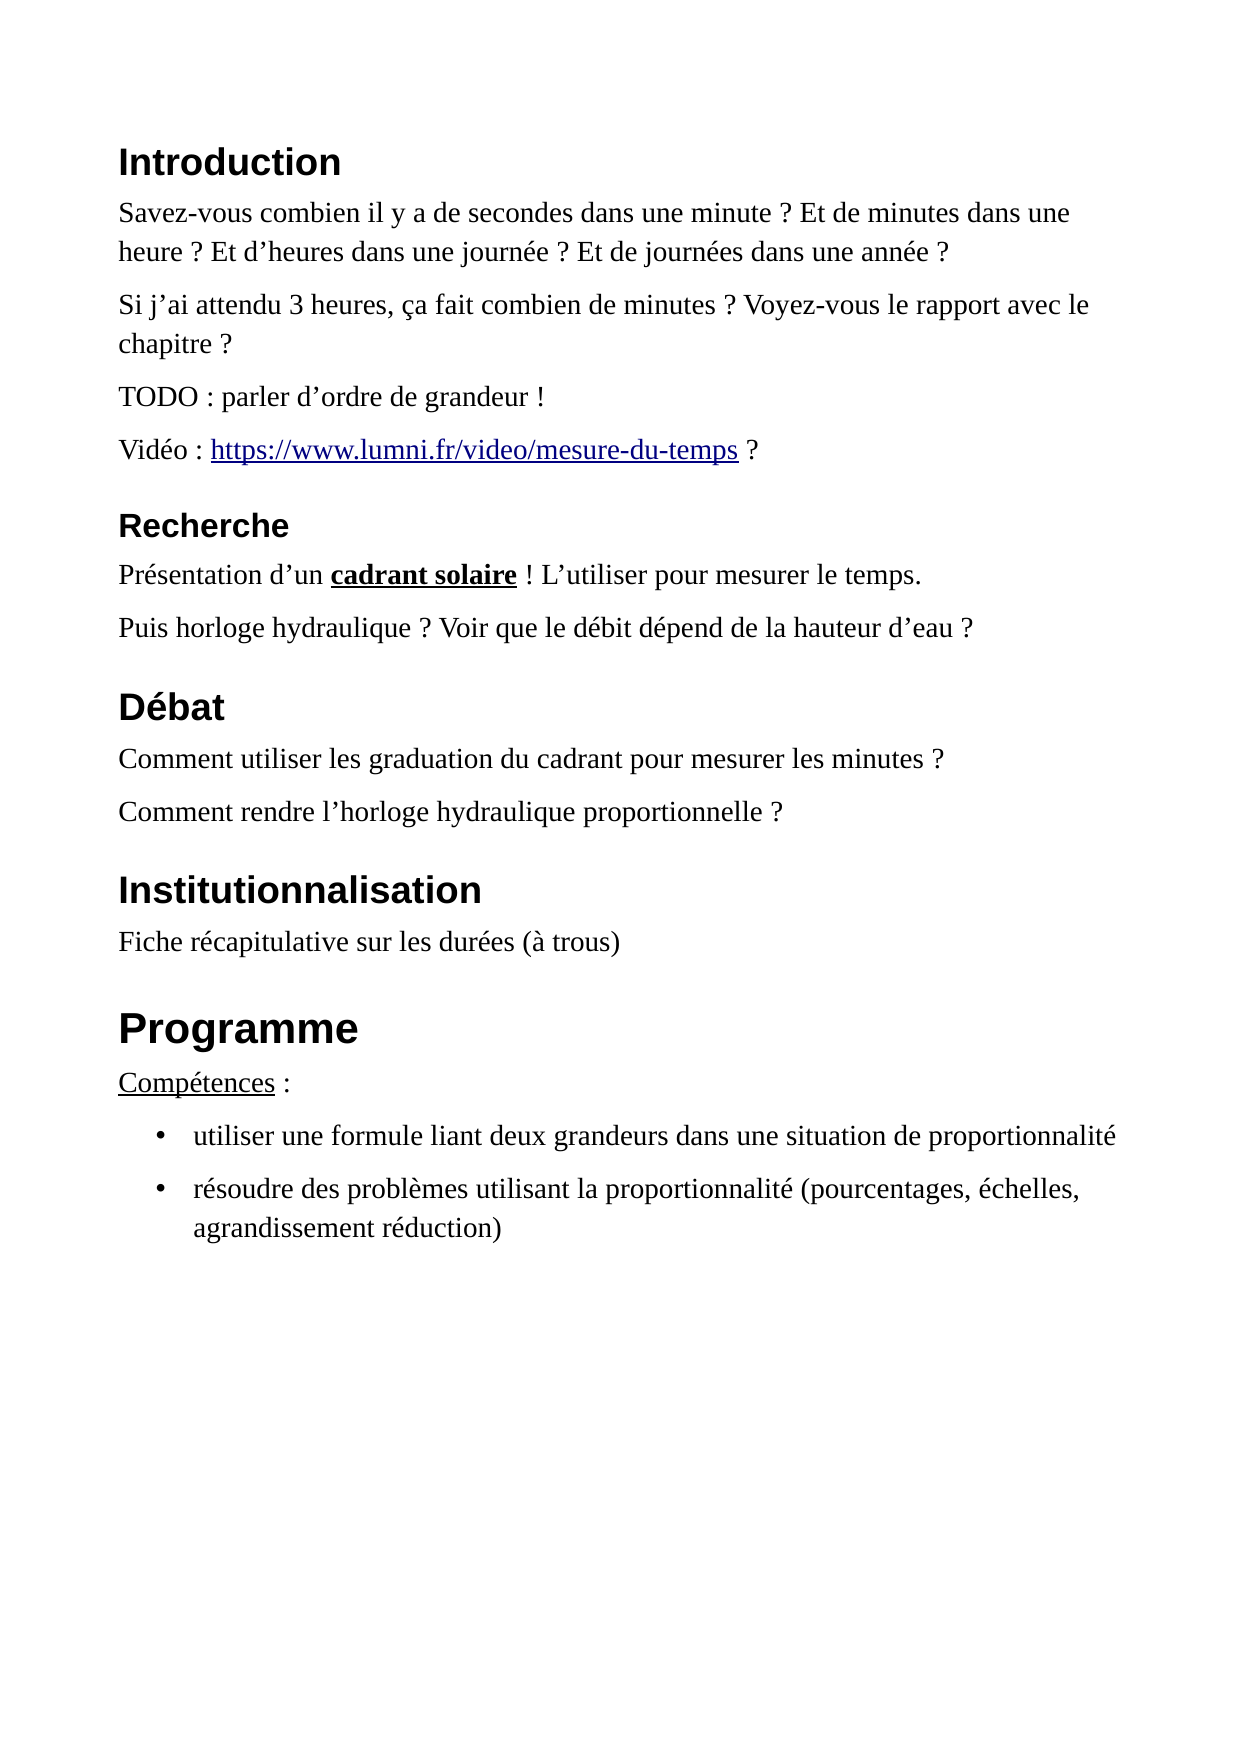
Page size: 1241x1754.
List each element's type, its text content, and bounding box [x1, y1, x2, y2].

text TODO : parler d’ordre de grandeur ! [118, 379, 1122, 412]
subtitle Recherche [118, 506, 1122, 544]
text Présentation d’un cadrant solaire ! L’utiliser pour mesurer le temps. [118, 557, 1122, 591]
subtitle Introduction [118, 139, 1122, 183]
text Puis horloge hydraulique ? Voir que le débit dépend de la hauteur d’eau ? [118, 610, 1122, 644]
text Comment rendre l’horloge hydraulique proportionnelle ? [118, 794, 1122, 827]
subtitle Débat [118, 684, 1122, 728]
text Fiche récapitulative sur les durées (à trous) [118, 924, 1122, 958]
list résoudre des problèmes utilisant la proportionnalité (pourcentages, échelles, agrandissement réduction) [156, 1171, 1122, 1243]
subtitle Programme [118, 1002, 1122, 1052]
text Si j’ai attendu 3 heures, ça fait combien de minutes ? Voyez-vous le rapport avec le chapitre ? [118, 287, 1122, 359]
list utiliser une formule liant deux grandeurs dans une situation de proportionnalité [156, 1118, 1122, 1152]
text Vidéo : https://www.lumni.fr/video/mesure-du-temps ? [118, 432, 1122, 466]
text Comment utiliser les graduation du cadrant pour mesurer les minutes ? [118, 741, 1122, 774]
subtitle Institutionnalisation [118, 868, 1122, 912]
text Savez-vous combien il y a de secondes dans une minute ? Et de minutes dans une heure ? Et d’heures dans une journée ? Et de journées dans une année ? [118, 196, 1122, 268]
text Compétences : [118, 1065, 1122, 1098]
